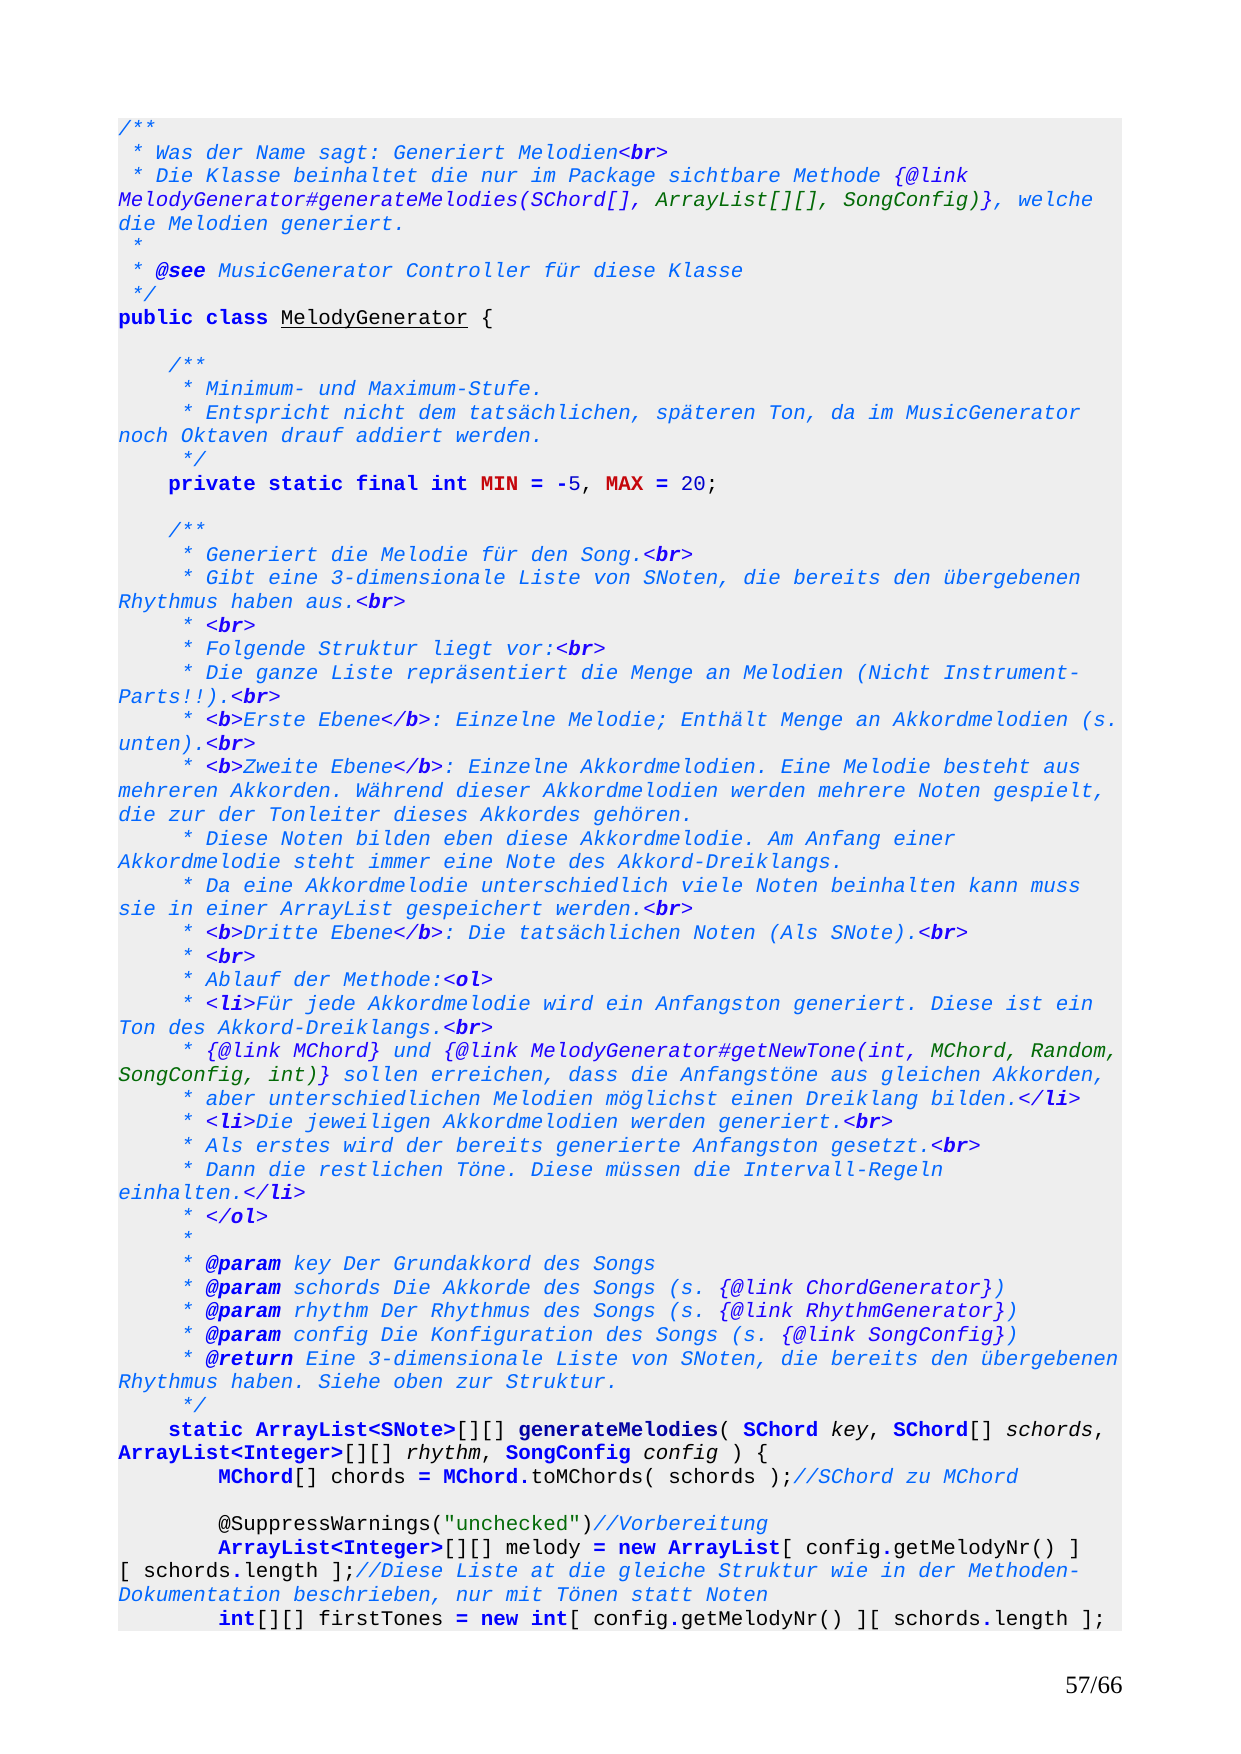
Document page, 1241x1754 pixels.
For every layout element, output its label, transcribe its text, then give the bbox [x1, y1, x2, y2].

text * [118, 236, 1122, 260]
text * Dann die restlichen Töne. Diese müssen die Intervall-Regeln einhalten.</li> [118, 1158, 1122, 1206]
text * @return Eine 3-dimensionale Liste von SNoten, die bereits den übergebenen Rhythmus haben. Siehe oben zur Struktur. [118, 1348, 1122, 1395]
text * Ablauf der Methode:<ol> [118, 969, 1122, 993]
text * Minimum- und Maximum-Stufe. [118, 378, 1122, 402]
text * <li>Für jede Akkordmelodie wird ein Anfangston generiert. Diese ist ein Ton des Akkord-Dreiklangs.<br> [118, 993, 1122, 1040]
text * <br> [118, 946, 1122, 969]
text * aber unterschiedlichen Melodien möglichst einen Dreiklang bilden.</li> [118, 1088, 1122, 1111]
text /** [118, 520, 1122, 544]
text * [118, 1229, 1122, 1253]
text * <b>Dritte Ebene</b>: Die tatsächlichen Noten (Als SNote).<br> [118, 922, 1122, 946]
text int[][] firstTones = new int[ config.getMelodyNr() ][ schords.length ]; [118, 1608, 1122, 1631]
text * Als erstes wird der bereits generierte Anfangston gesetzt.<br> [118, 1135, 1122, 1158]
text ArrayList<Integer>[][] melody = new ArrayList[ config.getMelodyNr() ][ schords.length ];//Diese Liste at die gleiche Struktur wie in der Methoden-Dokumentation beschrieben, nur mit Tönen statt Noten [118, 1537, 1122, 1608]
text * <br> [118, 615, 1122, 638]
text */ [118, 449, 1122, 473]
text * @param key Der Grundakkord des Songs [118, 1253, 1122, 1277]
text * <b>Zweite Ebene</b>: Einzelne Akkordmelodien. Eine Melodie besteht aus mehreren Akkorden. Während dieser Akkordmelodien werden mehrere Noten gespielt, die zur der Tonleiter dieses Akkordes gehören. [118, 757, 1122, 827]
text * Entspricht nicht dem tatsächlichen, späteren Ton, da im MusicGenerator noch Oktaven drauf addiert werden. [118, 402, 1122, 449]
text public class MelodyGenerator { [118, 307, 1122, 331]
text * <b>Erste Ebene</b>: Einzelne Melodie; Enthält Menge an Akkordmelodien (s. unten).<br> [118, 709, 1122, 757]
text * Die ganze Liste repräsentiert die Menge an Melodien (Nicht Instrument-Parts!!).<br> [118, 662, 1122, 709]
text * </ol> [118, 1206, 1122, 1229]
text private static final int MIN = -5, MAX = 20; [118, 473, 1122, 496]
text * Diese Noten bilden eben diese Akkordmelodie. Am Anfang einer Akkordmelodie steht immer eine Note des Akkord-Dreiklangs. [118, 827, 1122, 875]
text * Die Klasse beinhaltet die nur im Package sichtbare Methode {@link MelodyGenerator#generateMelodies(SChord[], ArrayList[][], SongConfig)}, welche die Melodien generiert. [118, 165, 1122, 236]
text * @param rhythm Der Rhythmus des Songs (s. {@link RhythmGenerator}) [118, 1300, 1122, 1324]
text * @param config Die Konfiguration des Songs (s. {@link SongConfig}) [118, 1324, 1122, 1348]
text * Was der Name sagt: Generiert Melodien<br> [118, 142, 1122, 165]
text */ [118, 284, 1122, 307]
text * @see MusicGenerator Controller für diese Klasse [118, 260, 1122, 284]
text */ [118, 1395, 1122, 1419]
text * @param schords Die Akkorde des Songs (s. {@link ChordGenerator}) [118, 1277, 1122, 1300]
text @SuppressWarnings("unchecked")//Vorbereitung [118, 1513, 1122, 1537]
text * Folgende Struktur liegt vor:<br> [118, 638, 1122, 662]
text * Gibt eine 3-dimensionale Liste von SNoten, die bereits den übergebenen Rhythmus haben aus.<br> [118, 567, 1122, 615]
text * {@link MChord} und {@link MelodyGenerator#getNewTone(int, MChord, Random, SongConfig, int)} sollen erreichen, dass die Anfangstöne aus gleichen Akkorden, [118, 1040, 1122, 1088]
text /** [118, 354, 1122, 378]
text MChord[] chords = MChord.toMChords( schords );//SChord zu MChord [118, 1466, 1122, 1489]
text * Da eine Akkordmelodie unterschiedlich viele Noten beinhalten kann muss sie in einer ArrayList gespeichert werden.<br> [118, 875, 1122, 922]
text static ArrayList<SNote>[][] generateMelodies( SChord key, SChord[] schords, ArrayList<Integer>[][] rhythm, SongConfig config ) { [118, 1419, 1122, 1466]
text * Generiert die Melodie für den Song.<br> [118, 544, 1122, 567]
text /** [118, 118, 1122, 142]
text * <li>Die jeweiligen Akkordmelodien werden generiert.<br> [118, 1111, 1122, 1135]
